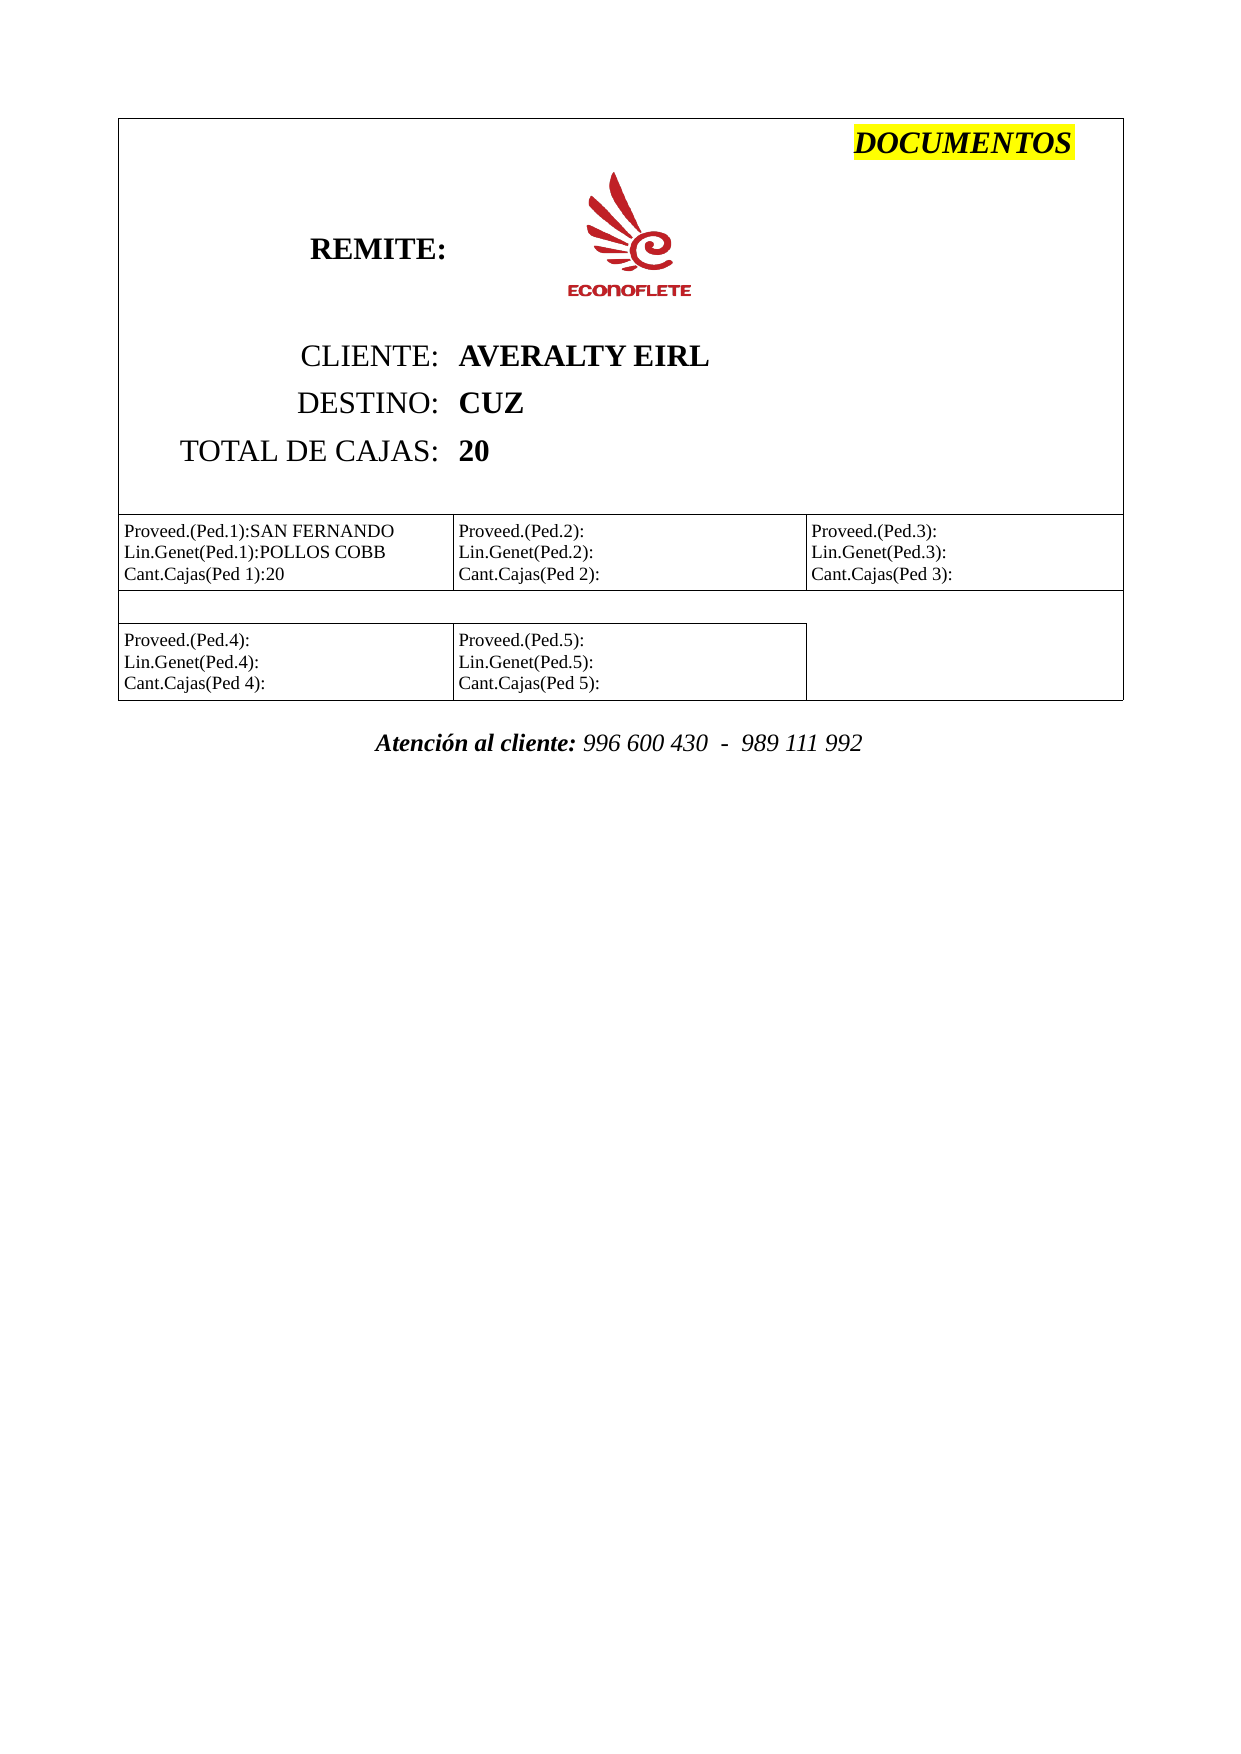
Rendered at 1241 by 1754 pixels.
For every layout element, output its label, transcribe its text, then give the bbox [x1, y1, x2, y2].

table_cell CLIENTE: [119, 332, 453, 379]
table_cell [453, 166, 806, 332]
picture [552, 171, 707, 297]
table_cell REMITE: [119, 166, 453, 332]
text Atención al cliente: 996 600 430 - 989 111 992 [118, 728, 1122, 757]
table_cell AVERALTY EIRL [453, 332, 1123, 379]
table_cell [806, 474, 1123, 514]
table_cell [807, 623, 1123, 699]
table_cell [453, 474, 806, 514]
table_cell TOTAL DE CAJAS: [119, 426, 453, 474]
table_cell 20 [453, 426, 1123, 474]
table_cell Proveed.(Ped.3): Lin.Genet(Ped.3): Cant.Cajas(Ped 3): [807, 515, 1123, 590]
table_cell Proveed.(Ped.4): Lin.Genet(Ped.4): Cant.Cajas(Ped 4): [119, 624, 453, 699]
table_cell [119, 591, 453, 623]
table_cell CUZ [453, 379, 806, 426]
table_header [119, 119, 453, 166]
table_cell [806, 166, 1123, 332]
table_cell [806, 379, 1123, 426]
table_cell [119, 474, 453, 514]
table_cell Proveed.(Ped.1):SAN FERNANDO Lin.Genet(Ped.1):POLLOS COBB Cant.Cajas(Ped 1):20 [119, 515, 453, 590]
table_cell [453, 591, 806, 623]
table_header [453, 119, 806, 166]
table_cell DESTINO: [119, 379, 453, 426]
table_cell Proveed.(Ped.2): Lin.Genet(Ped.2): Cant.Cajas(Ped 2): [454, 515, 806, 590]
table_header DOCUMENTOS [806, 119, 1123, 166]
table_cell Proveed.(Ped.5): Lin.Genet(Ped.5): Cant.Cajas(Ped 5): [454, 624, 806, 699]
table_cell [806, 591, 1123, 623]
